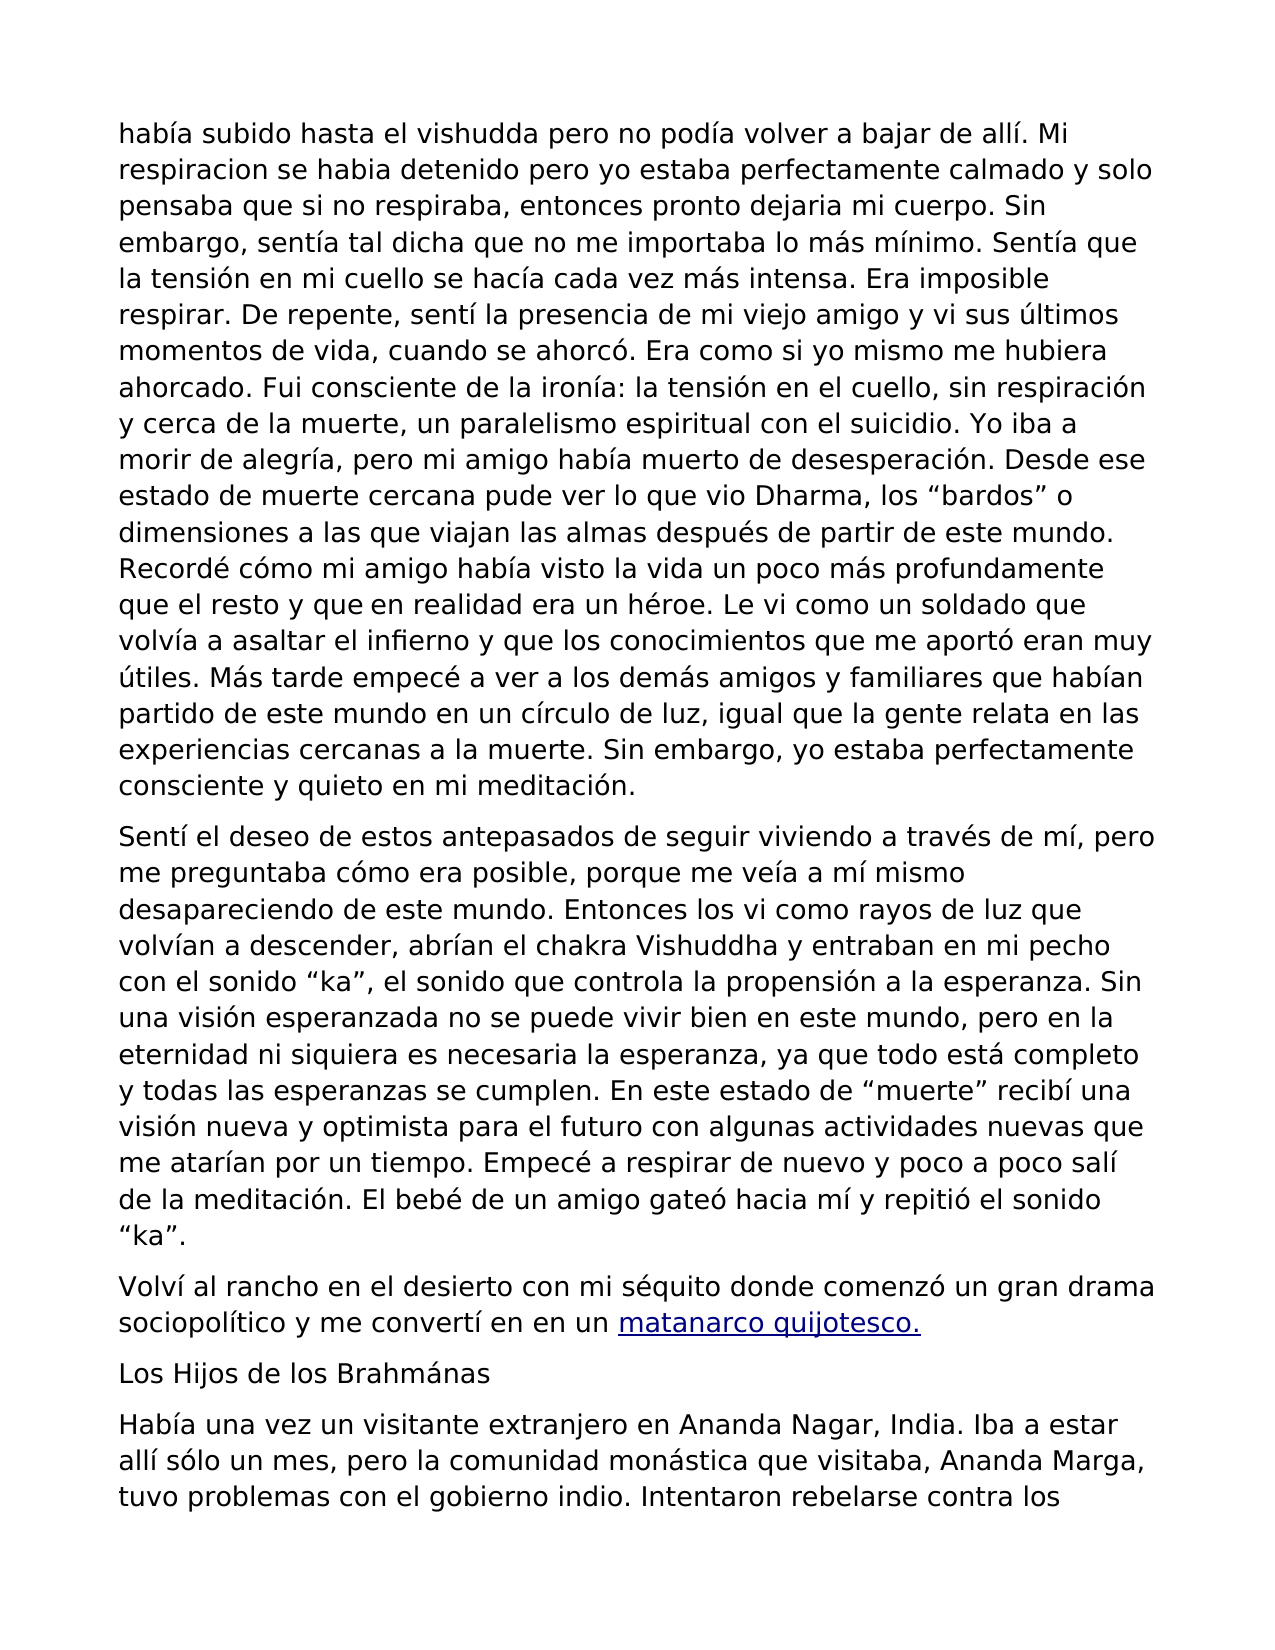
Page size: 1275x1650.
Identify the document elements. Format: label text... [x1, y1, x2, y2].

text Sentí el deseo de estos antepasados de seguir viviendo a través de mí, pero me preguntaba cómo era posible, porque me veía a mí mismo desapareciendo de este mundo. Entonces los vi como rayos de luz que volvían a descender, abrían el chakra Vishuddha y entraban en mi pecho con el sonido “ka”, el sonido que controla la propensión a la esperanza. Sin una visión esperanzada no se puede vivir bien en este mundo, pero en la eternidad ni siquiera es necesaria la esperanza, ya que todo está completo y todas las esperanzas se cumplen. En este estado de “muerte” recibí una visión nueva y optimista para el futuro con algunas actividades nuevas que me atarían por un tiempo. Empecé a respirar de nuevo y poco a poco salí de la meditación. El bebé de un amigo gateó hacia mí y repitió el sonido “ka”. [118, 821, 1157, 1252]
text Los Hijos de los Brahmánas [118, 1358, 1157, 1390]
text Había una vez un visitante extranjero en Ananda Nagar, India. Iba a estar allí sólo un mes, pero la comunidad monástica que visitaba, Ananda Marga, tuvo problemas con el gobierno indio. Intentaron rebelarse contra los [118, 1409, 1157, 1513]
text había subido hasta el vishudda pero no podía volver a bajar de allí. Mi respiracion se habia detenido pero yo estaba perfectamente calmado y solo pensaba que si no respiraba, entonces pronto dejaria mi cuerpo. Sin embargo, sentía tal dicha que no me importaba lo más mínimo. Sentía que la tensión en mi cuello se hacía cada vez más intensa. Era imposible respirar. De repente, sentí la presencia de mi viejo amigo y vi sus últimos momentos de vida, cuando se ahorcó. Era como si yo mismo me hubiera ahorcado. Fui consciente de la ironía: la tensión en el cuello, sin respiración y cerca de la muerte, un paralelismo espiritual con el suicidio. Yo iba a morir de alegría, pero mi amigo había muerto de desesperación. Desde ese estado de muerte cercana pude ver lo que vio Dharma, los “bardos” o dimensiones a las que viajan las almas después de partir de este mundo. Recordé cómo mi amigo había visto la vida un poco más profundamente que el resto y que en realidad era un héroe. Le vi como un soldado que volvía a asaltar el infierno y que los conocimientos que me aportó eran muy útiles. Más tarde empecé a ver a los demás amigos y familiares que habían partido de este mundo en un círculo de luz, igual que la gente relata en las experiencias cercanas a la muerte. Sin embargo, yo estaba perfectamente consciente y quieto en mi meditación. [118, 118, 1157, 802]
text Volví al rancho en el desierto con mi séquito donde comenzó un gran drama sociopolítico y me convertí en en un matanarco quijotesco. [118, 1271, 1157, 1339]
